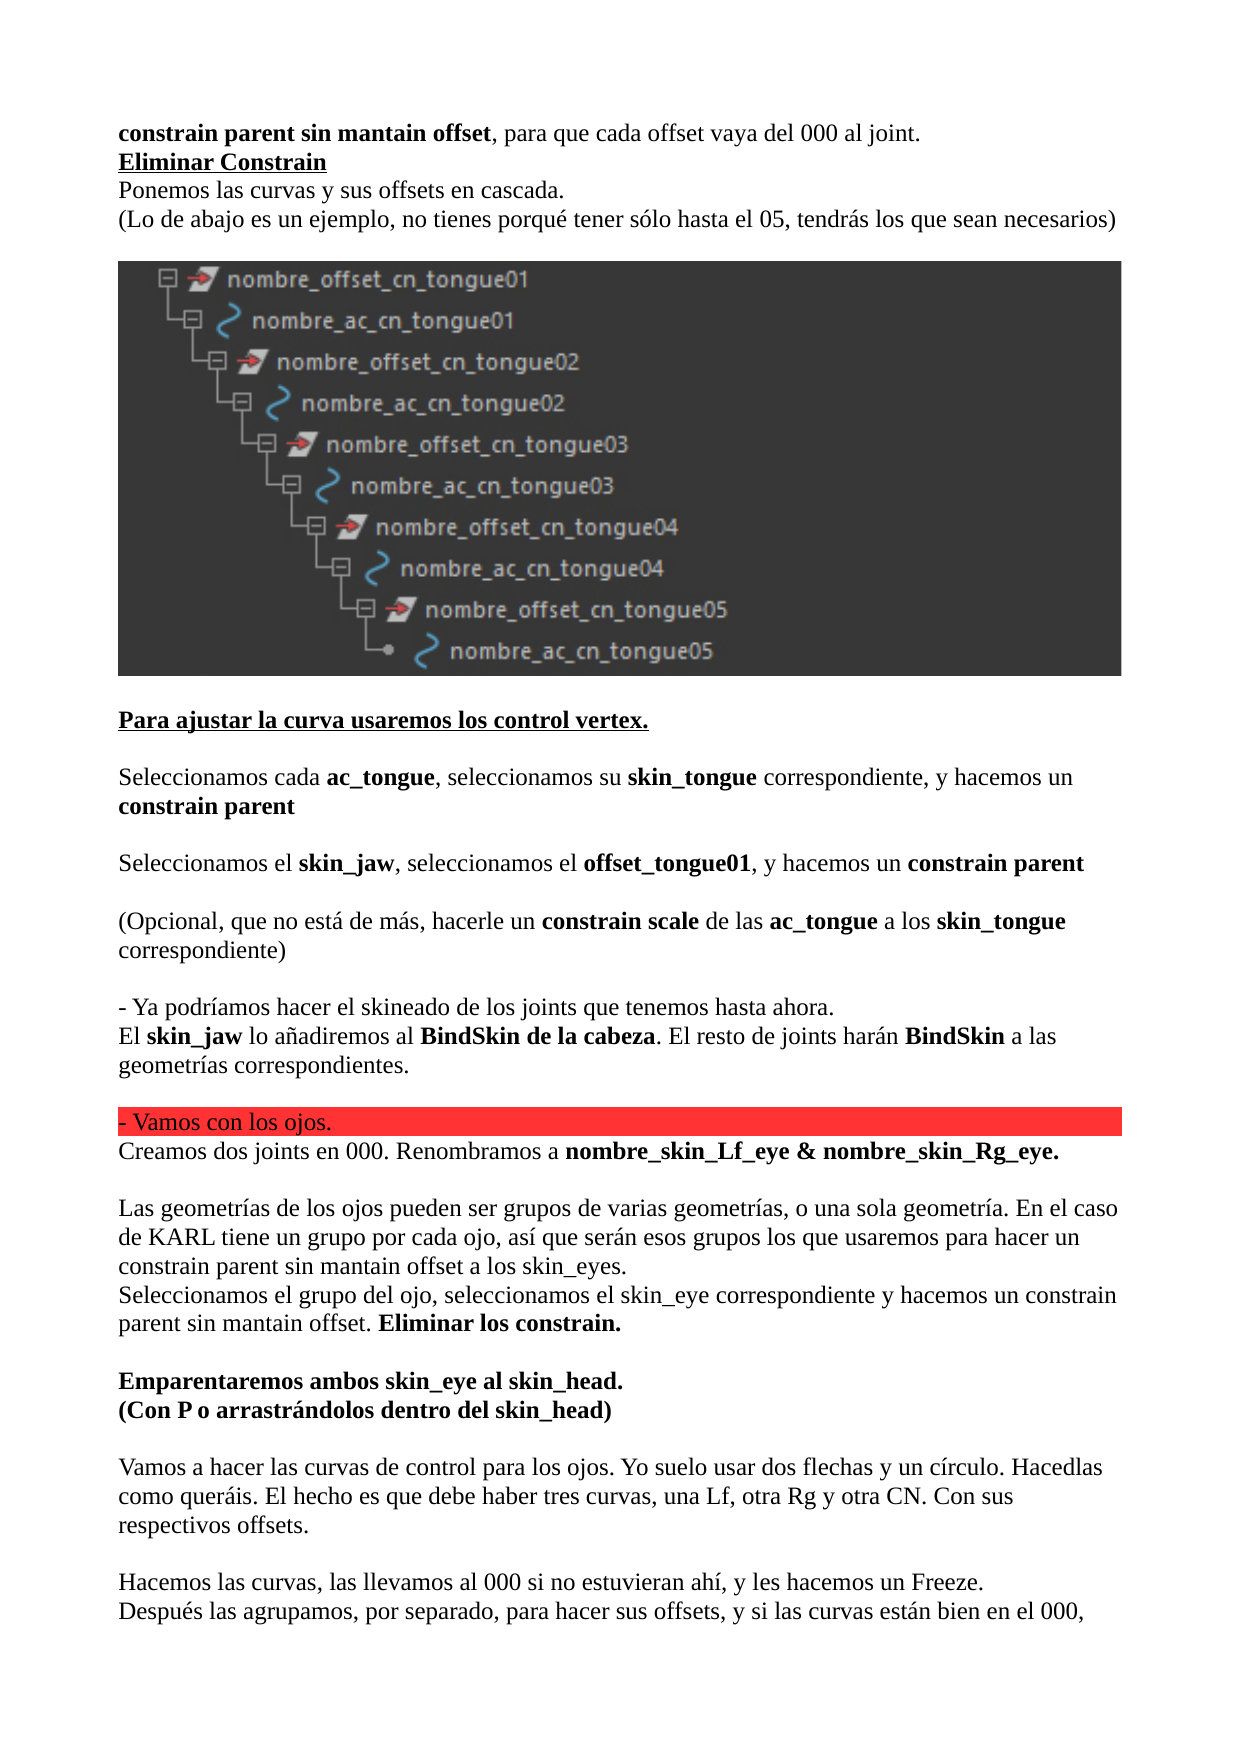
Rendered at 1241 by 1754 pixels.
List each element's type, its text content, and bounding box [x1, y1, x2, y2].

text (Opcional, que no está de más, hacerle un constrain scale de las ac_tongue a los skin_tongue correspondiente) [118, 906, 1122, 963]
text El skin_jaw lo añadiremos al BindSkin de la cabeza. El resto de joints harán BindSkin a las geometrías correspondientes. [118, 1021, 1122, 1078]
text Emparentaremos ambos skin_eye al skin_head. [118, 1366, 1122, 1395]
text - Ya podríamos hacer el skineado de los joints que tenemos hasta ahora. [118, 992, 1122, 1021]
text Después las agrupamos, por separado, para hacer sus offsets, y si las curvas están bien en el 000, [118, 1596, 1122, 1625]
text Ponemos las curvas y sus offsets en cascada. [118, 176, 1122, 204]
text Seleccionamos cada ac_tongue, seleccionamos su skin_tongue correspondiente, y hacemos un constrain parent [118, 762, 1122, 820]
text (Con P o arrastrándolos dentro del skin_head) [118, 1395, 1122, 1423]
text Hacemos las curvas, las llevamos al 000 si no estuvieran ahí, y les hacemos un Freeze. [118, 1567, 1122, 1596]
text Para ajustar la curva usaremos los control vertex. [118, 705, 1122, 733]
text Seleccionamos el grupo del ojo, seleccionamos el skin_eye correspondiente y hacemos un constrain parent sin mantain offset. Eliminar los constrain. [118, 1280, 1122, 1337]
text - Vamos con los ojos. [118, 1107, 1122, 1136]
text Vamos a hacer las curvas de control para los ojos. Yo suelo usar dos flechas y un círculo. Hacedlas como queráis. El hecho es que debe haber tres curvas, una Lf, otra Rg y otra CN. Con sus respectivos offsets. [118, 1452, 1122, 1538]
text Seleccionamos el skin_jaw, seleccionamos el offset_tongue01, y hacemos un constrain parent [118, 848, 1122, 877]
text Creamos dos joints en 000. Renombramos a nombre_skin_Lf_eye & nombre_skin_Rg_eye. [118, 1136, 1122, 1165]
text (Lo de abajo es un ejemplo, no tienes porqué tener sólo hasta el 05, tendrás los que sean necesarios) [118, 204, 1122, 233]
text Las geometrías de los ojos pueden ser grupos de varias geometrías, o una sola geometría. En el caso de KARL tiene un grupo por cada ojo, así que serán esos grupos los que usaremos para hacer un constrain parent sin mantain offset a los skin_eyes. [118, 1193, 1122, 1280]
picture [118, 261, 1122, 676]
text Eliminar Constrain [118, 147, 1122, 176]
text constrain parent sin mantain offset, para que cada offset vaya del 000 al joint. [118, 118, 1122, 147]
